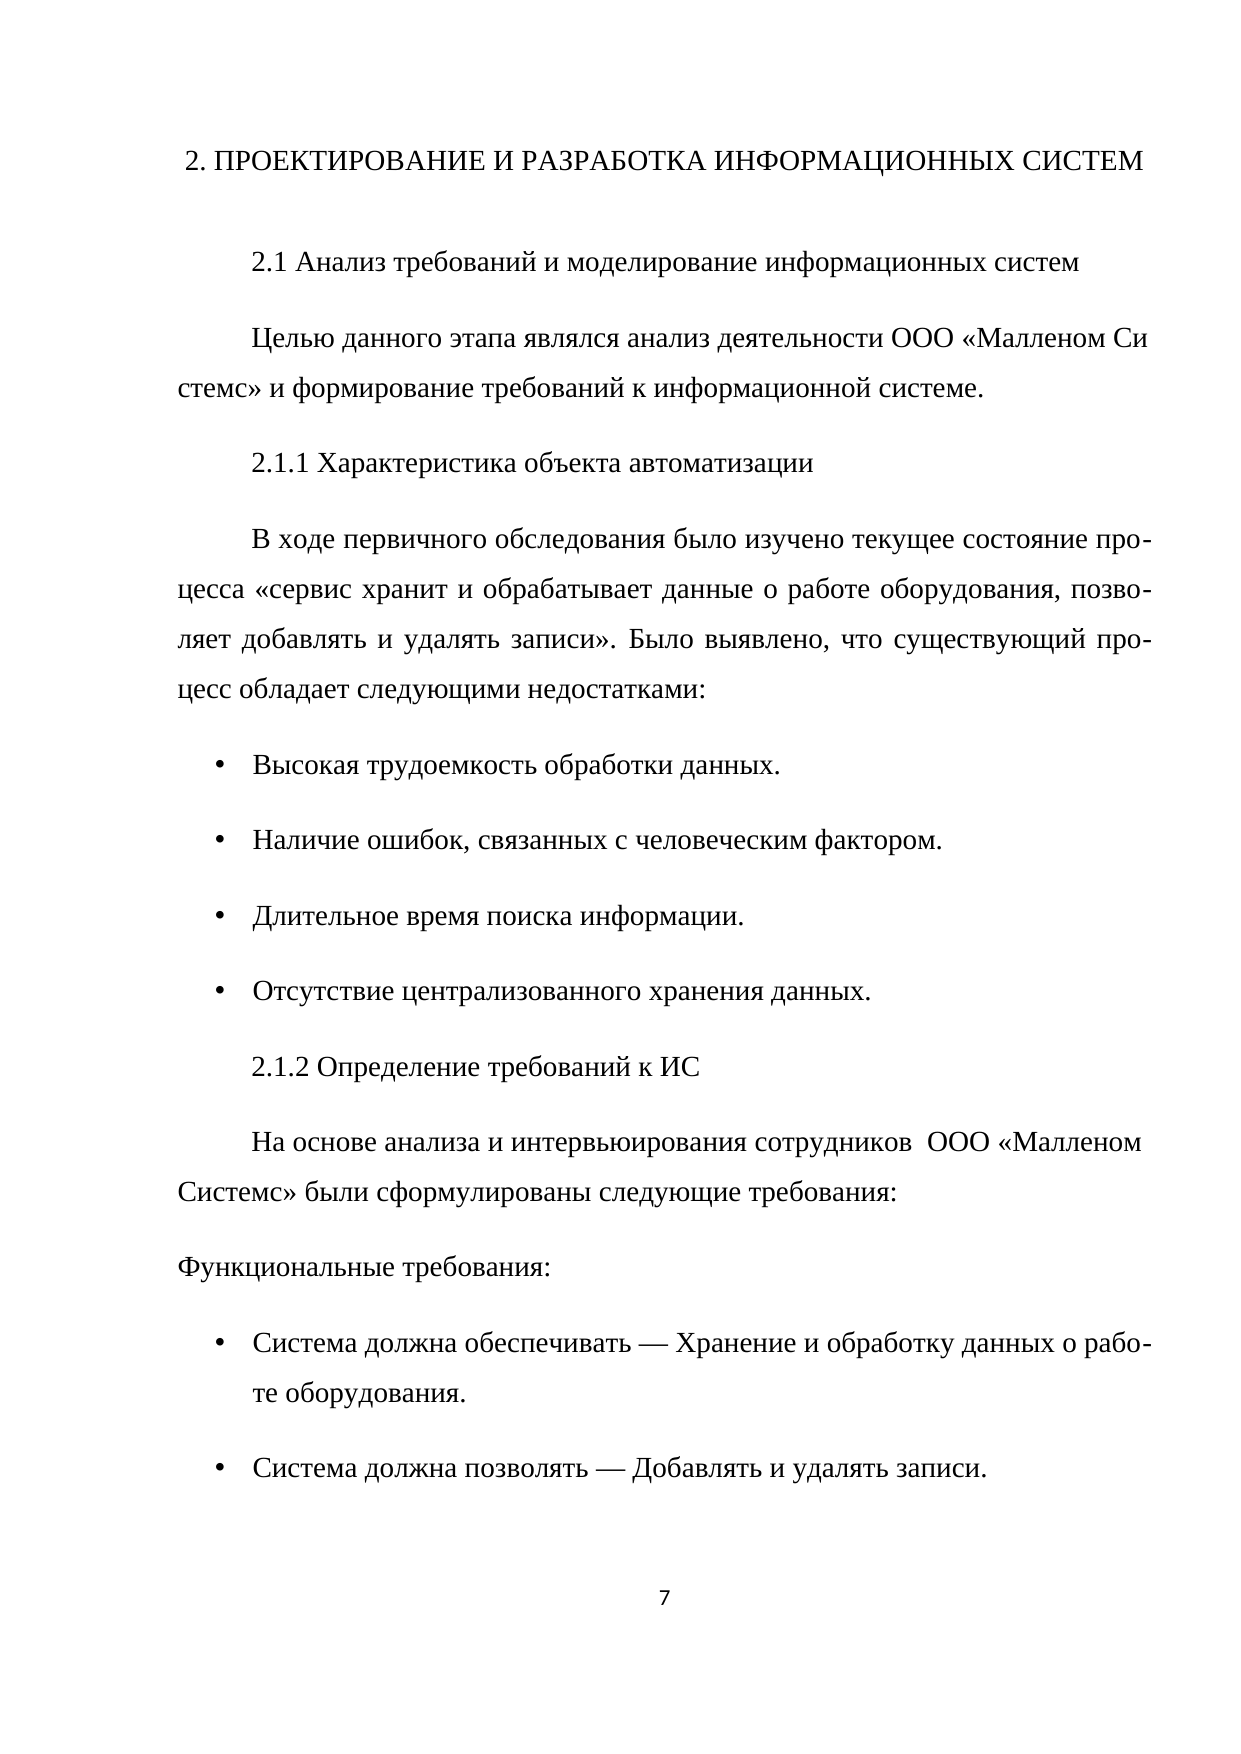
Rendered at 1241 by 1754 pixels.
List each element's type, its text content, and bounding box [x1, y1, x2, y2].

text На основе анализа и интервьюирования сотрудников ООО «Малленом Си­стемс» были сформулированы следующие требования: [177, 1124, 1152, 1208]
list Система должна обеспечивать — Хранение и обработку данных о рабо­те оборудования. [215, 1325, 1152, 1409]
list Высокая трудоемкость обработки данных. [215, 747, 1152, 781]
list Отсутствие централизованного хранения данных. [215, 973, 1152, 1007]
list Наличие ошибок, связанных с человеческим фактором. [215, 822, 1152, 856]
list Длительное время поиска информации. [215, 898, 1152, 931]
subtitle 2. ПРОЕКТИРОВАНИЕ И РАЗРАБОТКА ИНФОРМАЦИОННЫХ СИСТЕМ [177, 143, 1152, 177]
list Функциональные требования: [177, 1249, 1152, 1283]
text В ходе первичного обследования было изучено текущее состояние про­цесса «сервис хранит и обрабатывает данные о работе оборудования, позво­ляет добавлять и удалять записи». Было выявлено, что существующий про­цесс обладает следующими недостатками: [177, 521, 1152, 705]
list Система должна позволять — Добавлять и удалять записи. [215, 1451, 1152, 1484]
text 2.1.1 Характеристика объекта автоматизации [177, 445, 1152, 479]
text Целью данного этапа являлся анализ деятельности ООО «Малле­ном Системс» и формирование требований к информационной системе. [177, 320, 1152, 404]
subtitle 2.1 Анализ требований и моделирование информационных систем [177, 244, 1152, 278]
text 2.1.2 Определение требований к ИС [177, 1049, 1152, 1082]
